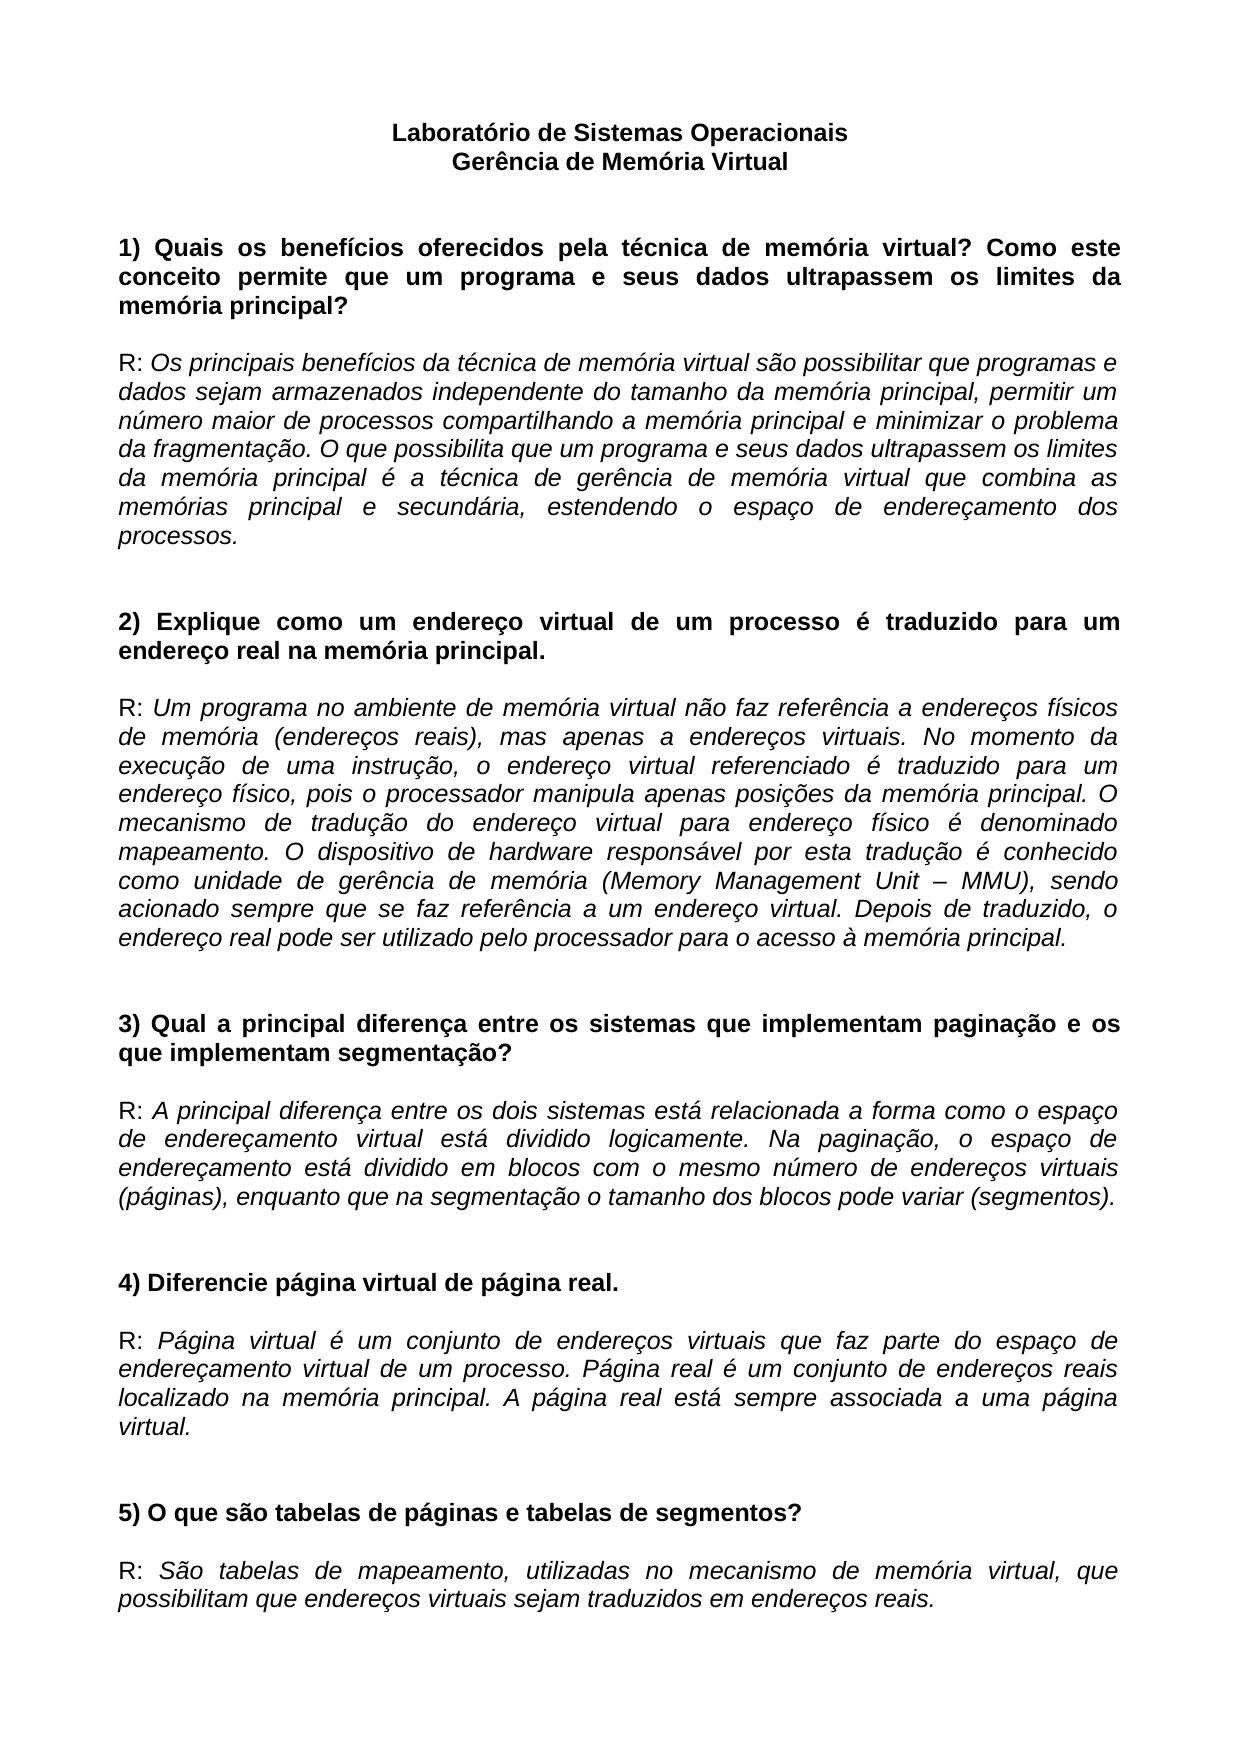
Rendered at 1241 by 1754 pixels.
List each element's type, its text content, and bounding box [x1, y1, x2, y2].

text Laboratório de Sistemas Operacionais [118, 118, 1122, 147]
text R: São tabelas de mapeamento, utilizadas no mecanismo de memória virtual, que possibilitam que endereços virtuais sejam traduzidos em endereços reais. [118, 1556, 1122, 1613]
text R: Um programa no ambiente de memória virtual não faz referência a endereços físicos de memória (endereços reais), mas apenas a endereços virtuais. No momento da execução de uma instrução, o endereço virtual referenciado é traduzido para um endereço físico, pois o processador manipula apenas posições da memória principal. O mecanismo de tradução do endereço virtual para endereço físico é denominado mapeamento. O dispositivo de hardware responsável por esta tradução é conhecido como unidade de gerência de memória (Memory Management Unit – MMU), sendo acionado sempre que se faz referência a um endereço virtual. Depois de traduzido, o endereço real pode ser utilizado pelo processador para o acesso à memória principal. [118, 693, 1122, 952]
text R: Página virtual é um conjunto de endereços virtuais que faz parte do espaço de endereçamento virtual de um processo. Página real é um conjunto de endereços reais localizado na memória principal. A página real está sempre associada a uma página virtual. [118, 1326, 1122, 1441]
text R: Os principais benefícios da técnica de memória virtual são possibilitar que programas e dados sejam armazenados independente do tamanho da memória principal, permitir um número maior de processos compartilhando a memória principal e minimizar o problema da fragmentação. O que possibilita que um programa e seus dados ultrapassem os limites da memória principal é a técnica de gerência de memória virtual que combina as memórias principal e secundária, estendendo o espaço de endereçamento dos processos. [118, 348, 1122, 549]
text 3) Qual a principal diferença entre os sistemas que implementam paginação e os que implementam segmentação? [118, 1009, 1122, 1067]
text 1) Quais os benefícios oferecidos pela técnica de memória virtual? Como este conceito permite que um programa e seus dados ultrapassem os limites da memória principal? [118, 233, 1122, 319]
text 4) Diferencie página virtual de página real. [118, 1268, 1122, 1297]
text 5) O que são tabelas de páginas e tabelas de segmentos? [118, 1498, 1122, 1527]
text 2) Explique como um endereço virtual de um processo é traduzido para um endereço real na memória principal. [118, 607, 1122, 664]
text Gerência de Memória Virtual [118, 147, 1122, 176]
text R: A principal diferença entre os dois sistemas está relacionada a forma como o espaço de endereçamento virtual está dividido logicamente. Na paginação, o espaço de endereçamento está dividido em blocos com o mesmo número de endereços virtuais (páginas), enquanto que na segmentação o tamanho dos blocos pode variar (segmentos). [118, 1096, 1122, 1211]
